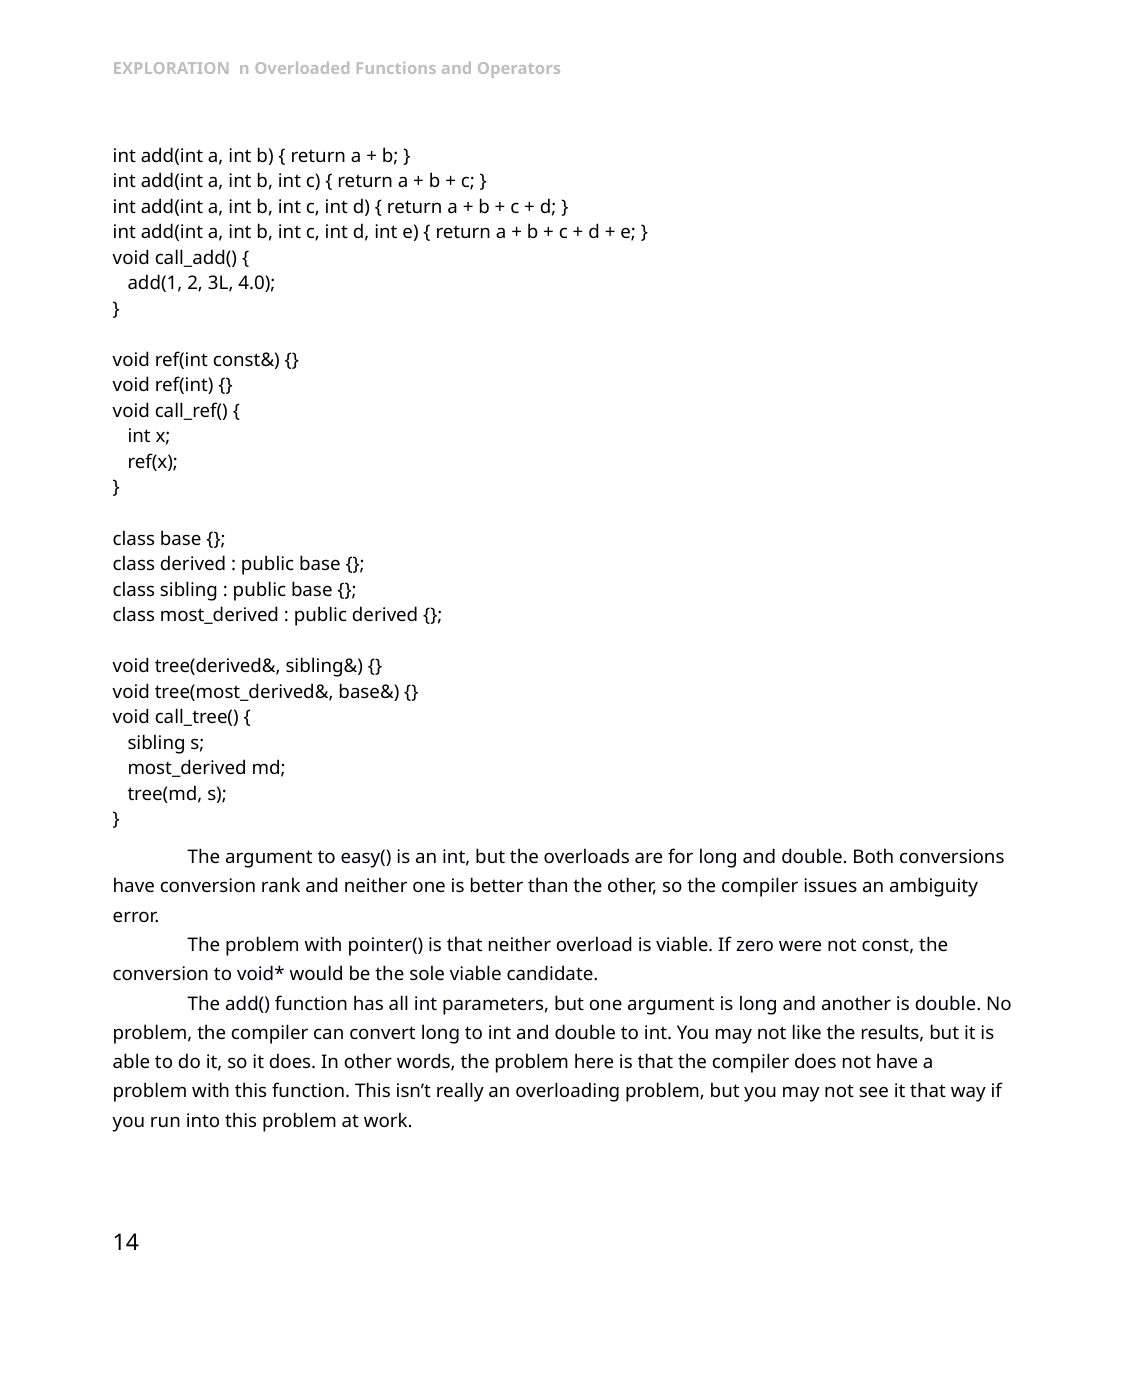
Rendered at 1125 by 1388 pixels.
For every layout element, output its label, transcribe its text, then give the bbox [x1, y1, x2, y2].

text void call_add() { [112, 244, 1012, 269]
text class sibling : public base {}; [112, 576, 1012, 601]
text void tree(most_derived&, base&) {} [112, 678, 1012, 703]
text int x; [112, 423, 1012, 448]
text tree(md, s); [112, 780, 1012, 806]
text int add(int a, int b, int c, int d) { return a + b + c + d; } [112, 193, 1012, 218]
text The add() function has all int parameters, but one argument is long and another is double. No problem, the compiler can convert long to int and double to int. You may not like the results, but it is able to do it, so it does. In other words, the problem here is that the compiler does not have a problem with this function. This isn’t really an overloading problem, but you may not see it that way if you run into this problem at work. [112, 990, 1012, 1132]
text add(1, 2, 3L, 4.0); [112, 269, 1012, 295]
text class base {}; [112, 525, 1012, 550]
text int add(int a, int b) { return a + b; } [112, 142, 1012, 167]
text } [112, 806, 1012, 831]
text ref(x); [112, 448, 1012, 474]
text class most_derived : public derived {}; [112, 601, 1012, 627]
text most_derived md; [112, 754, 1012, 780]
text The problem with pointer() is that neither overload is viable. If zero were not const, the conversion to void* would be the sole viable candidate. [112, 931, 1012, 986]
text sibling s; [112, 729, 1012, 754]
text The argument to easy() is an int, but the overloads are for long and double. Both conversions have conversion rank and neither one is better than the other, so the compiler issues an ambiguity error. [112, 843, 1012, 928]
text int add(int a, int b, int c) { return a + b + c; } [112, 167, 1012, 193]
text void ref(int) {} [112, 372, 1012, 397]
text void call_ref() { [112, 397, 1012, 423]
text class derived : public base {}; [112, 550, 1012, 576]
text } [112, 295, 1012, 321]
text } [112, 474, 1012, 499]
text int add(int a, int b, int c, int d, int e) { return a + b + c + d + e; } [112, 218, 1012, 244]
text void call_tree() { [112, 703, 1012, 729]
text void ref(int const&) {} [112, 346, 1012, 372]
text void tree(derived&, sibling&) {} [112, 652, 1012, 678]
